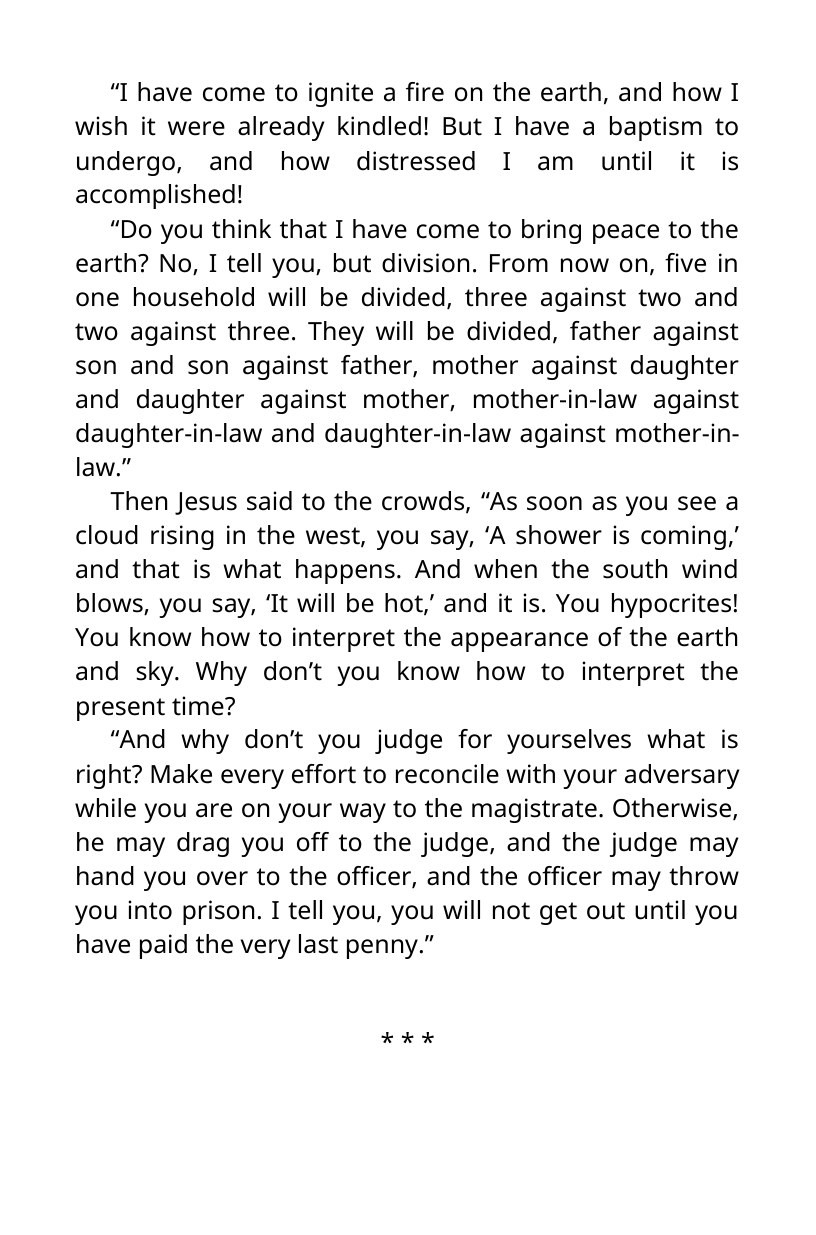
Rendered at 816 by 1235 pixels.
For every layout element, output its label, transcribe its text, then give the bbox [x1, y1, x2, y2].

text “I have come to ignite a fire on the earth, and how I wish it were already kindled! But I have a baptism to undergo, and how distressed I am until it is accomplished! [75, 75, 740, 211]
text * * * [75, 1025, 740, 1059]
text Then Jesus said to the crowds, “As soon as you see a cloud rising in the west, you say, ‘A shower is coming,’ and that is what happens. And when the south wind blows, you say, ‘It will be hot,’ and it is. You hypocrites! You know how to interpret the appearance of the earth and sky. Why don’t you know how to interpret the present time? [75, 484, 740, 722]
text “And why don’t you judge for yourselves what is right? Make every effort to reconcile with your adversary while you are on your way to the magistrate. Otherwise, he may drag you off to the judge, and the judge may hand you over to the officer, and the officer may throw you into prison. I tell you, you will not get out until you have paid the very last penny.” [75, 722, 740, 961]
text “Do you think that I have come to bring peace to the earth? No, I tell you, but division. From now on, five in one household will be divided, three against two and two against three. They will be divided, father against son and son against father, mother against daughter and daughter against mother, mother-in-law against daughter-in-law and daughter-in-law against mother-in-law.” [75, 211, 740, 484]
